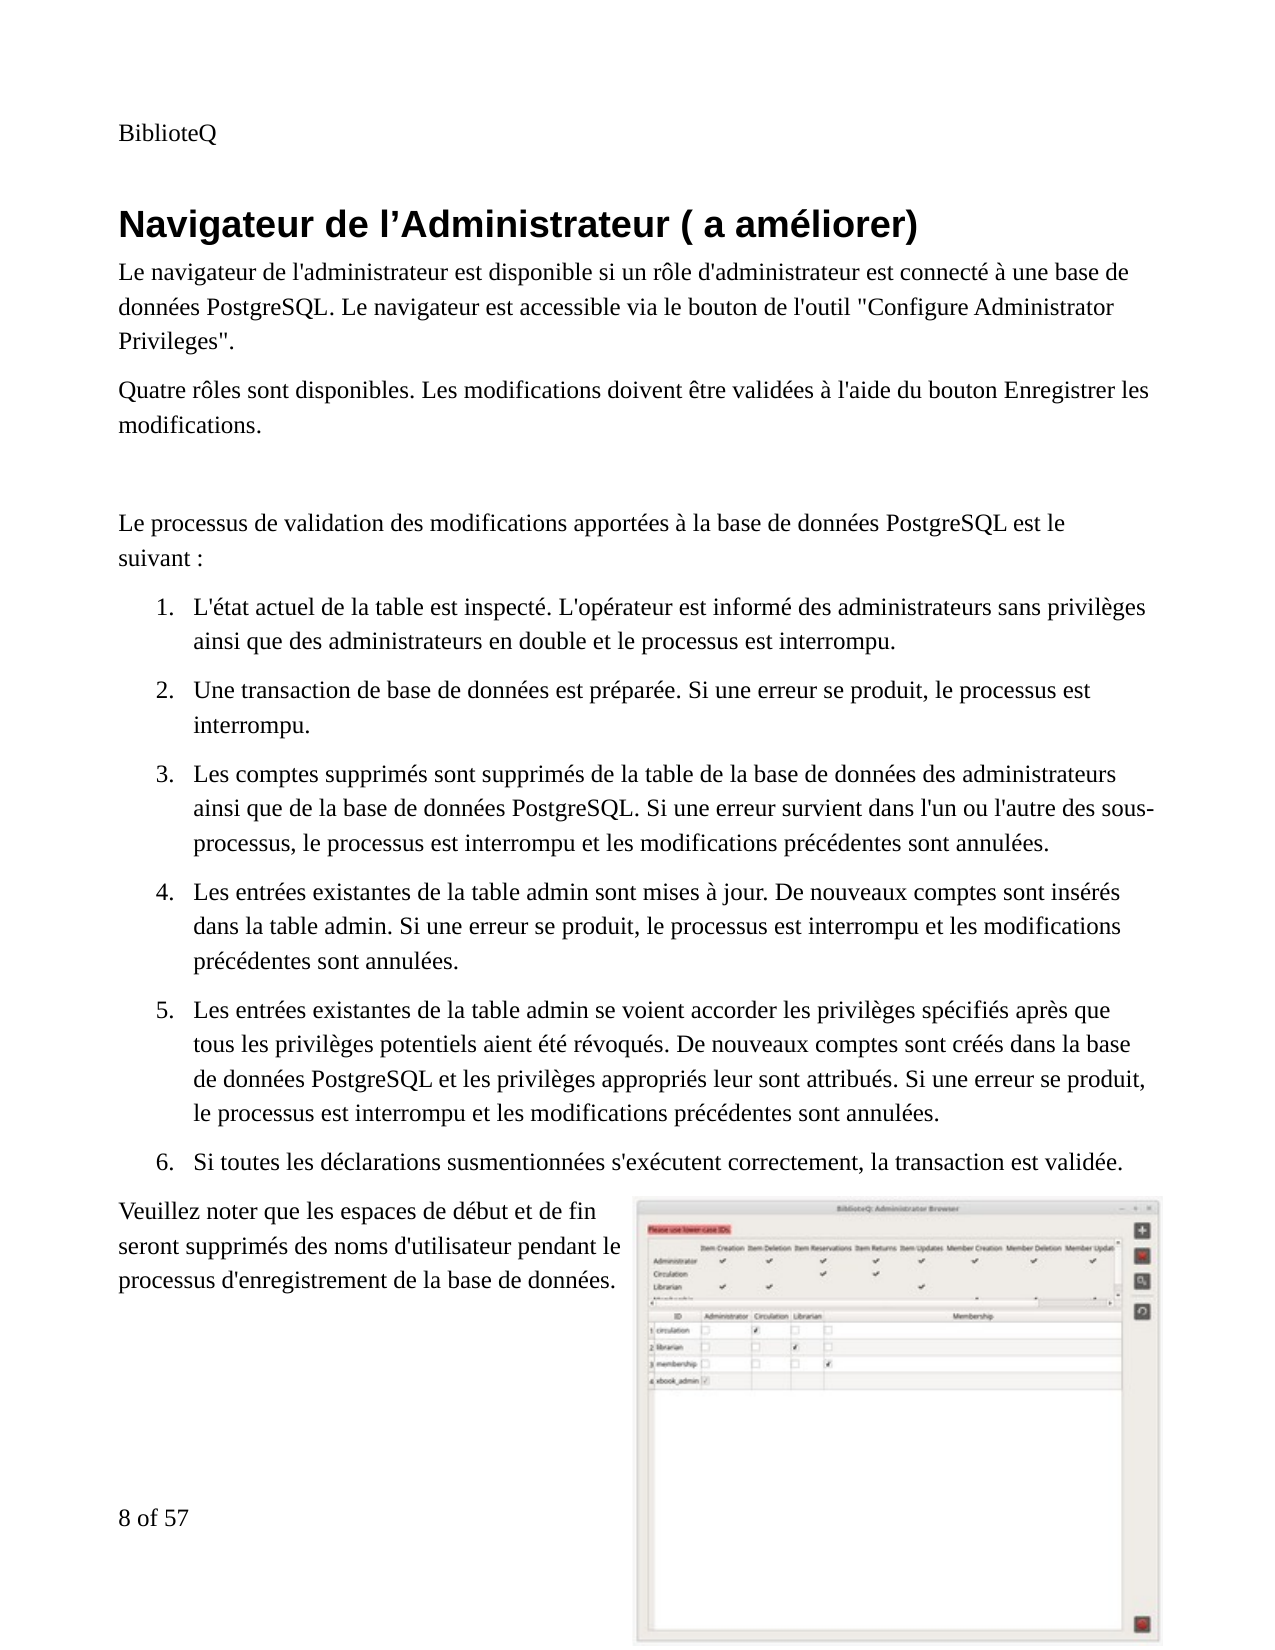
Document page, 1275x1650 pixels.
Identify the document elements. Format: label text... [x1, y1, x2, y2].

text Veuillez noter que les espaces de début et de fin seront supprimés des noms d'utilisateur pendant le processus d'enregistrement de la base de données. [118, 1196, 632, 1294]
list Les comptes supprimés sont supprimés de la table de la base de données des administrateurs ainsi que de la base de données PostgreSQL. Si une erreur survient dans l'un ou l'autre des sous-processus, le processus est interrompu et les modifications précédentes sont annulées. [156, 759, 1157, 856]
list Une transaction de base de données est préparée. Si une erreur se produit, le processus est interrompu. [156, 675, 1157, 738]
text Le navigateur de l'administrateur est disponible si un rôle d'administrateur est connecté à une base de données PostgreSQL. Le navigateur est accessible via le bouton de l'outil "Configure Administrator Privileges". [118, 257, 1157, 355]
list Les entrées existantes de la table admin se voient accorder les privilèges spécifiés après que tous les privilèges potentiels aient été révoqués. De nouveaux comptes sont créés dans la base de données PostgreSQL et les privilèges appropriés leur sont attribués. Si une erreur se produit, le processus est interrompu et les modifications précédentes sont annulées. [156, 995, 1157, 1127]
text Quatre rôles sont disponibles. Les modifications doivent être validées à l'aide du bouton Enregistrer les modifications. [118, 376, 1157, 439]
list Les entrées existantes de la table admin sont mises à jour. De nouveaux comptes sont insérés dans la table admin. Si une erreur se produit, le processus est interrompu et les modifications précédentes sont annulées. [156, 877, 1157, 974]
subtitle Navigateur de l’Administrateur ( a améliorer) [118, 201, 1157, 245]
list Si toutes les déclarations susmentionnées s'exécutent correctement, la transaction est validée. [156, 1147, 1157, 1176]
text Le processus de validation des modifications apportées à la base de données PostgreSQL est le suivant : [118, 508, 1157, 571]
picture [632, 1196, 1163, 1646]
list L'état actuel de la table est inspecté. L'opérateur est informé des administrateurs sans privilèges ainsi que des administrateurs en double et le processus est interrompu. [156, 592, 1157, 655]
